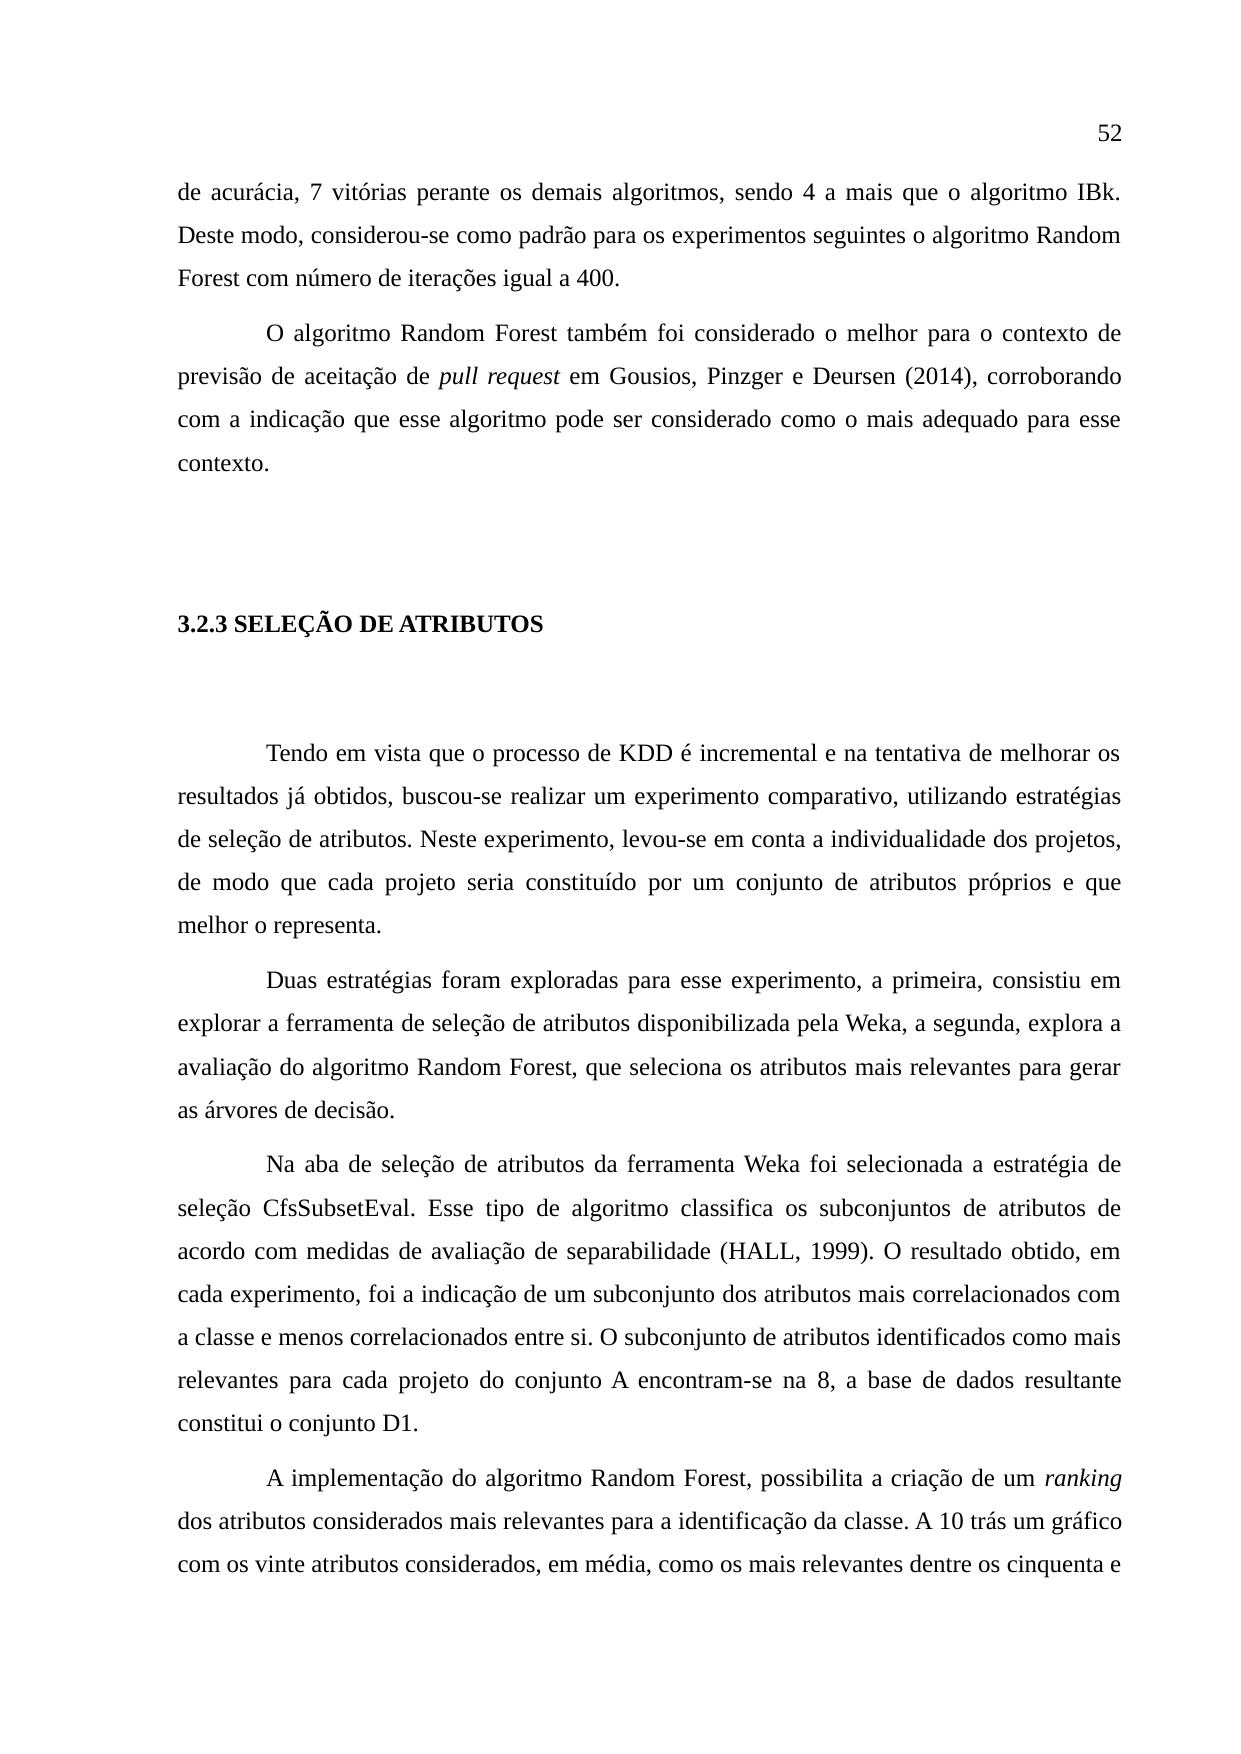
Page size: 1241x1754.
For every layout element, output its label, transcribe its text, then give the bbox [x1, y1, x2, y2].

text de acurácia, 7 vitórias perante os demais algoritmos, sendo 4 a mais que o algoritmo IBk. Deste modo, considerou-se como padrão para os experimentos seguintes o algoritmo Random Forest com número de iterações igual a 400. [177, 177, 1122, 292]
text O algoritmo Random Forest também foi considerado o melhor para o contexto de previsão de aceitação de pull request em Gousios, Pinzger e Deursen (2014), corroborando com a indicação que esse algoritmo pode ser considerado como o mais adequado para esse contexto. [177, 318, 1122, 476]
text Na aba de seleção de atributos da ferramenta Weka foi selecionada a estratégia de seleção CfsSubsetEval. Esse tipo de algoritmo classifica os subconjuntos de atributos de acordo com medidas de avaliação de separabilidade (HALL, 1999). O resultado obtido, em cada experimento, foi a indicação de um subconjunto dos atributos mais correlacionados com a classe e menos correlacionados entre si. O subconjunto de atributos identificados como mais relevantes para cada projeto do conjunto A encontram-se na Tabela 8, a base de dados resultante constitui o conjunto D1. [177, 1149, 1122, 1437]
text Tendo em vista que o processo de KDD é incremental e na tentativa de melhorar os resultados já obtidos, buscou-se realizar um experimento comparativo, utilizando estratégias de seleção de atributos. Neste experimento, levou-se em conta a individualidade dos projetos, de modo que cada projeto seria constituído por um conjunto de atributos próprios e que melhor o representa. [177, 738, 1122, 939]
text Duas estratégias foram exploradas para esse experimento, a primeira, consistiu em explorar a ferramenta de seleção de atributos disponibilizada pela Weka, a segunda, explora a avaliação do algoritmo Random Forest, que seleciona os atributos mais relevantes para gerar as árvores de decisão. [177, 965, 1122, 1123]
text 3.2.3 Seleção de atributos [177, 609, 1122, 638]
text A implementação do algoritmo Random Forest, possibilita a criação de um ranking dos atributos considerados mais relevantes para a identificação da classe. A Figura 10 trás um gráfico com os vinte atributos considerados, em média, como os mais relevantes dentre os cinquenta e dois do conjunto A, os atributos são listados na vertical enquanto a relevância de cada um é representada na horizontal. [177, 1463, 1122, 1578]
